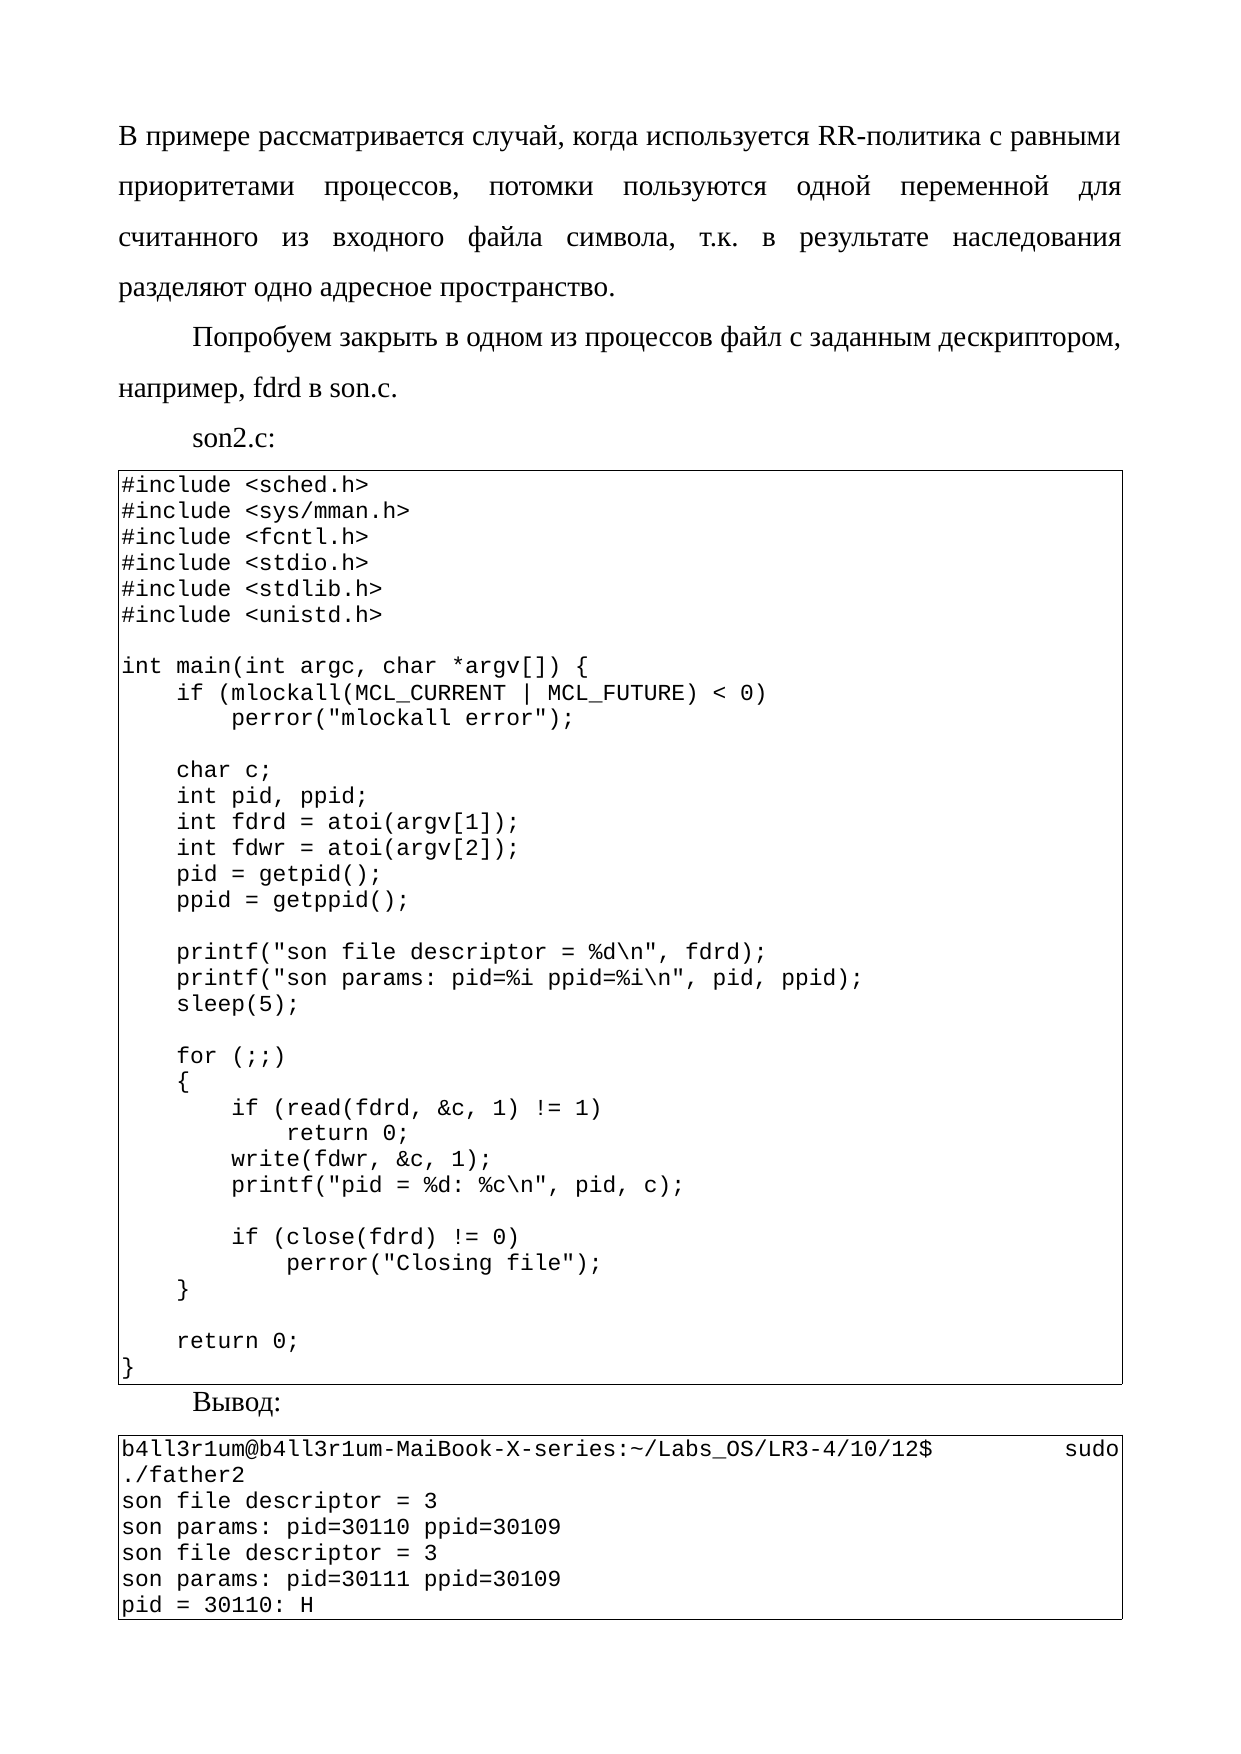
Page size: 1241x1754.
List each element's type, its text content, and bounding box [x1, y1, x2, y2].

text #include <stdio.h> [119, 548, 1122, 574]
text son params: pid=30110 ppid=30109 [119, 1512, 1122, 1538]
text for (;;) [119, 1041, 1122, 1067]
text #include <sched.h> [119, 471, 1122, 496]
text sleep(5); [119, 989, 1122, 1018]
text son params: pid=30111 ppid=30109 [119, 1564, 1122, 1590]
text #include <stdlib.h> [119, 574, 1122, 600]
text return 0; [119, 1119, 1122, 1145]
text perror("Closing file"); [119, 1248, 1122, 1274]
text { [119, 1067, 1122, 1093]
text int fdwr = atoi(argv[2]); [119, 833, 1122, 859]
text int main(int argc, char *argv[]) { [119, 652, 1122, 678]
text int fdrd = atoi(argv[1]); [119, 807, 1122, 833]
text pid = getpid(); [119, 859, 1122, 885]
text perror("mlockall error"); [119, 704, 1122, 733]
text son file descriptor = 3 [119, 1486, 1122, 1512]
text ppid = getppid(); [119, 885, 1122, 914]
text if (mlockall(MCL_CURRENT | MCL_FUTURE) < 0) [119, 678, 1122, 704]
text printf("son file descriptor = %d\n", fdrd); [119, 937, 1122, 963]
text son file descriptor = 3 [119, 1538, 1122, 1564]
text В примере рассматривается случай, когда используется RR-политика с равными приоритетами процессов, потомки пользуются одной переменной для считанного из входного файла символа, т.к. в результате наследования разделяют одно адресное пространство. [118, 118, 1122, 303]
text if (close(fdrd) != 0) [119, 1222, 1122, 1248]
text char c; [119, 756, 1122, 782]
text pid = 30110: H [119, 1590, 1122, 1619]
text #include <sys/mman.h> [119, 496, 1122, 522]
text #include <unistd.h> [119, 600, 1122, 629]
text } [119, 1274, 1122, 1303]
text b4ll3r1um@b4ll3r1um-MaiBook-X-series:~/Labs_OS/LR3-4/10/12$ sudo ./father2 [119, 1436, 1122, 1486]
text Вывод: [118, 1385, 1122, 1418]
text int pid, ppid; [119, 782, 1122, 807]
text return 0; [119, 1326, 1122, 1352]
text } [119, 1352, 1122, 1384]
text printf("son params: pid=%i ppid=%i\n", pid, ppid); [119, 963, 1122, 989]
text write(fdwr, &c, 1); [119, 1145, 1122, 1171]
text printf("pid = %d: %c\n", pid, c); [119, 1171, 1122, 1199]
text son2.c: [118, 420, 1122, 453]
text if (read(fdrd, &c, 1) != 1) [119, 1093, 1122, 1119]
text Попробуем закрыть в одном из процессов файл с заданным дескриптором, например, fdrd в son.c. [118, 319, 1122, 403]
text #include <fcntl.h> [119, 522, 1122, 548]
